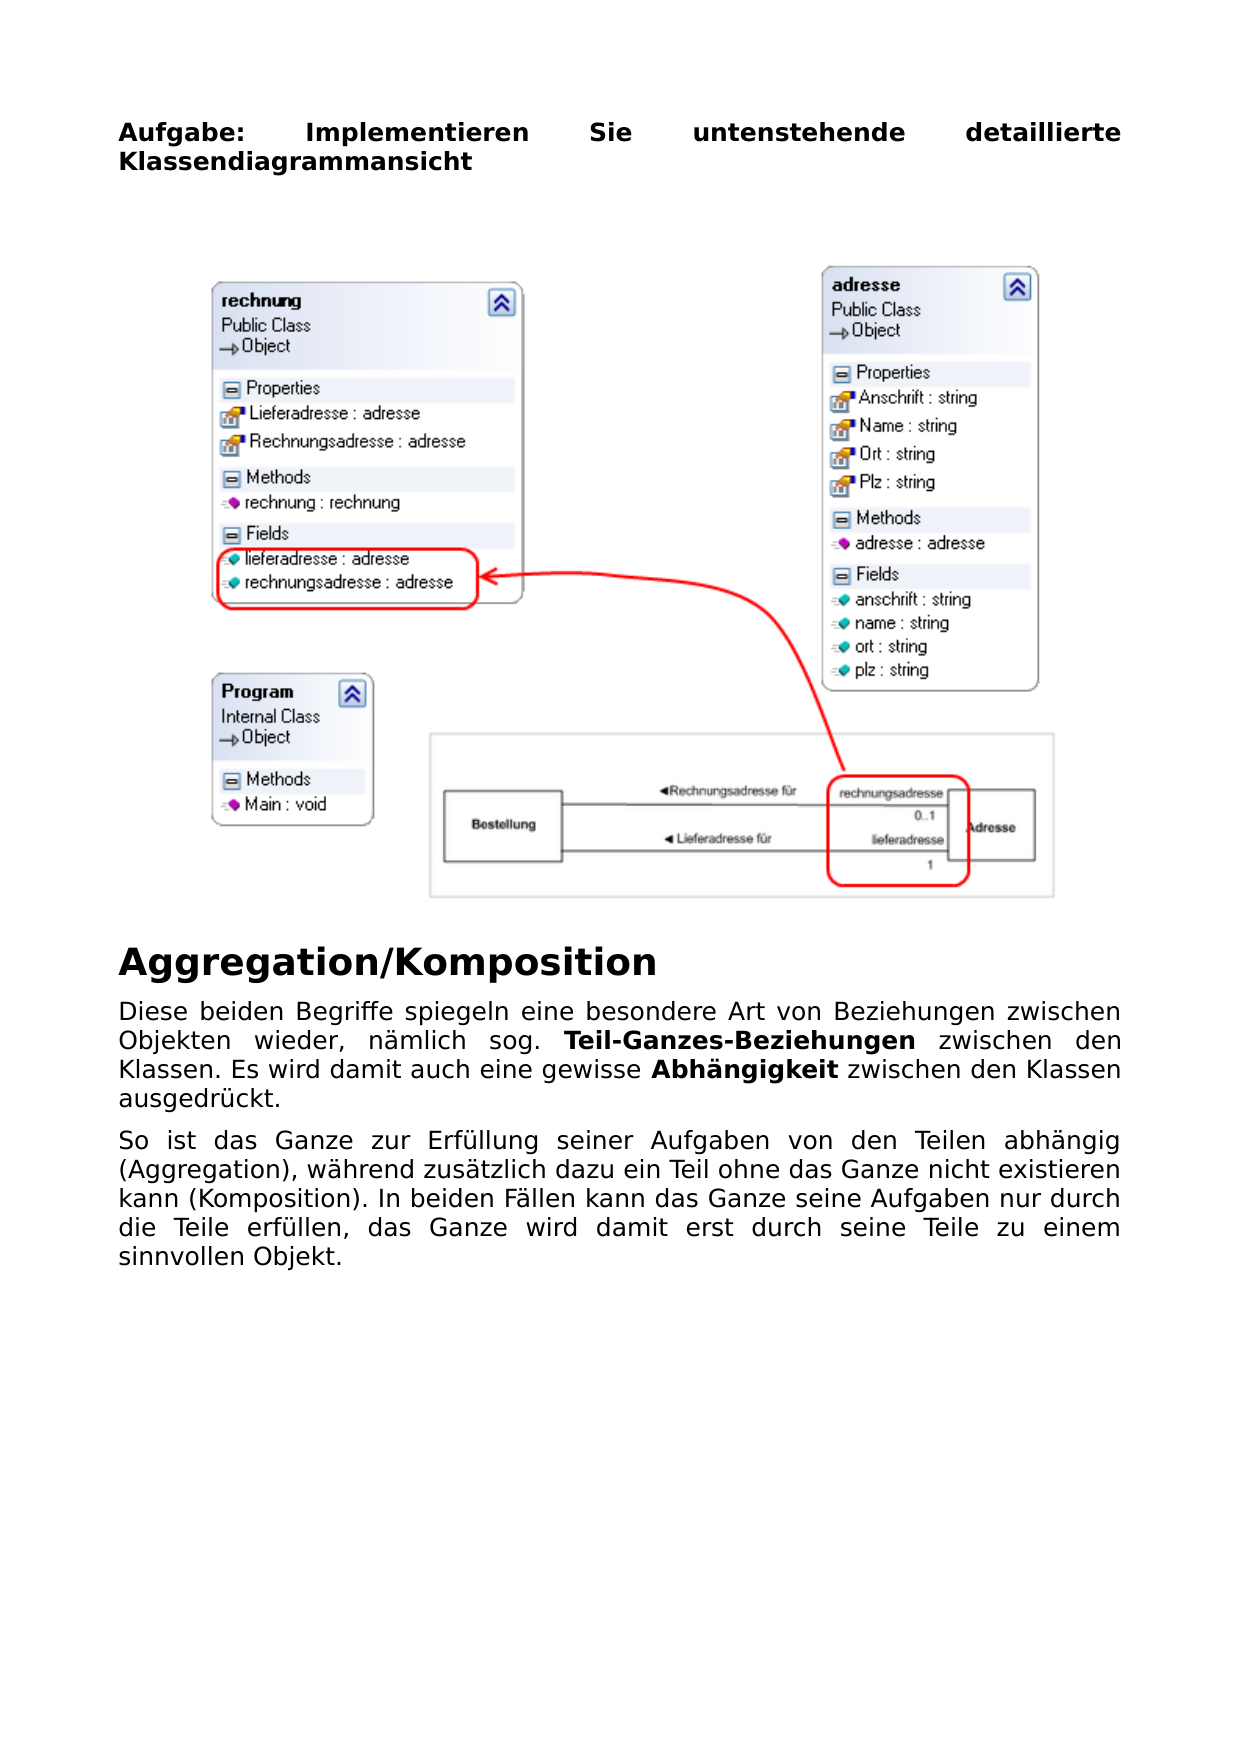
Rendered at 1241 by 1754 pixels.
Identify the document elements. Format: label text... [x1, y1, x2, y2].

text So ist das Ganze zur Erfüllung seiner Aufgaben von den Teilen abhängig (Aggregation), während zusätzlich dazu ein Teil ohne das Ganze nicht existieren kann (Komposition). In beiden Fällen kann das Ganze seine Aufgaben nur durch die Teile erfüllen, das Ganze wird damit erst durch seine Teile zu einem sinnvollen Objekt. [118, 1126, 1122, 1272]
text Diese beiden Begriffe spiegeln eine besondere Art von Beziehungen zwischen Objekten wieder, nämlich sog. Teil-Ganzes-Beziehungen zwischen den Klassen. Es wird damit auch eine gewisse Abhängigkeit zwischen den Klassen ausgedrückt. [118, 997, 1122, 1113]
text Aufgabe: Implementieren Sie untenstehende detaillierte Klassendiagrammansicht [118, 118, 1122, 176]
subtitle Aggregation/Komposition [118, 941, 1122, 984]
